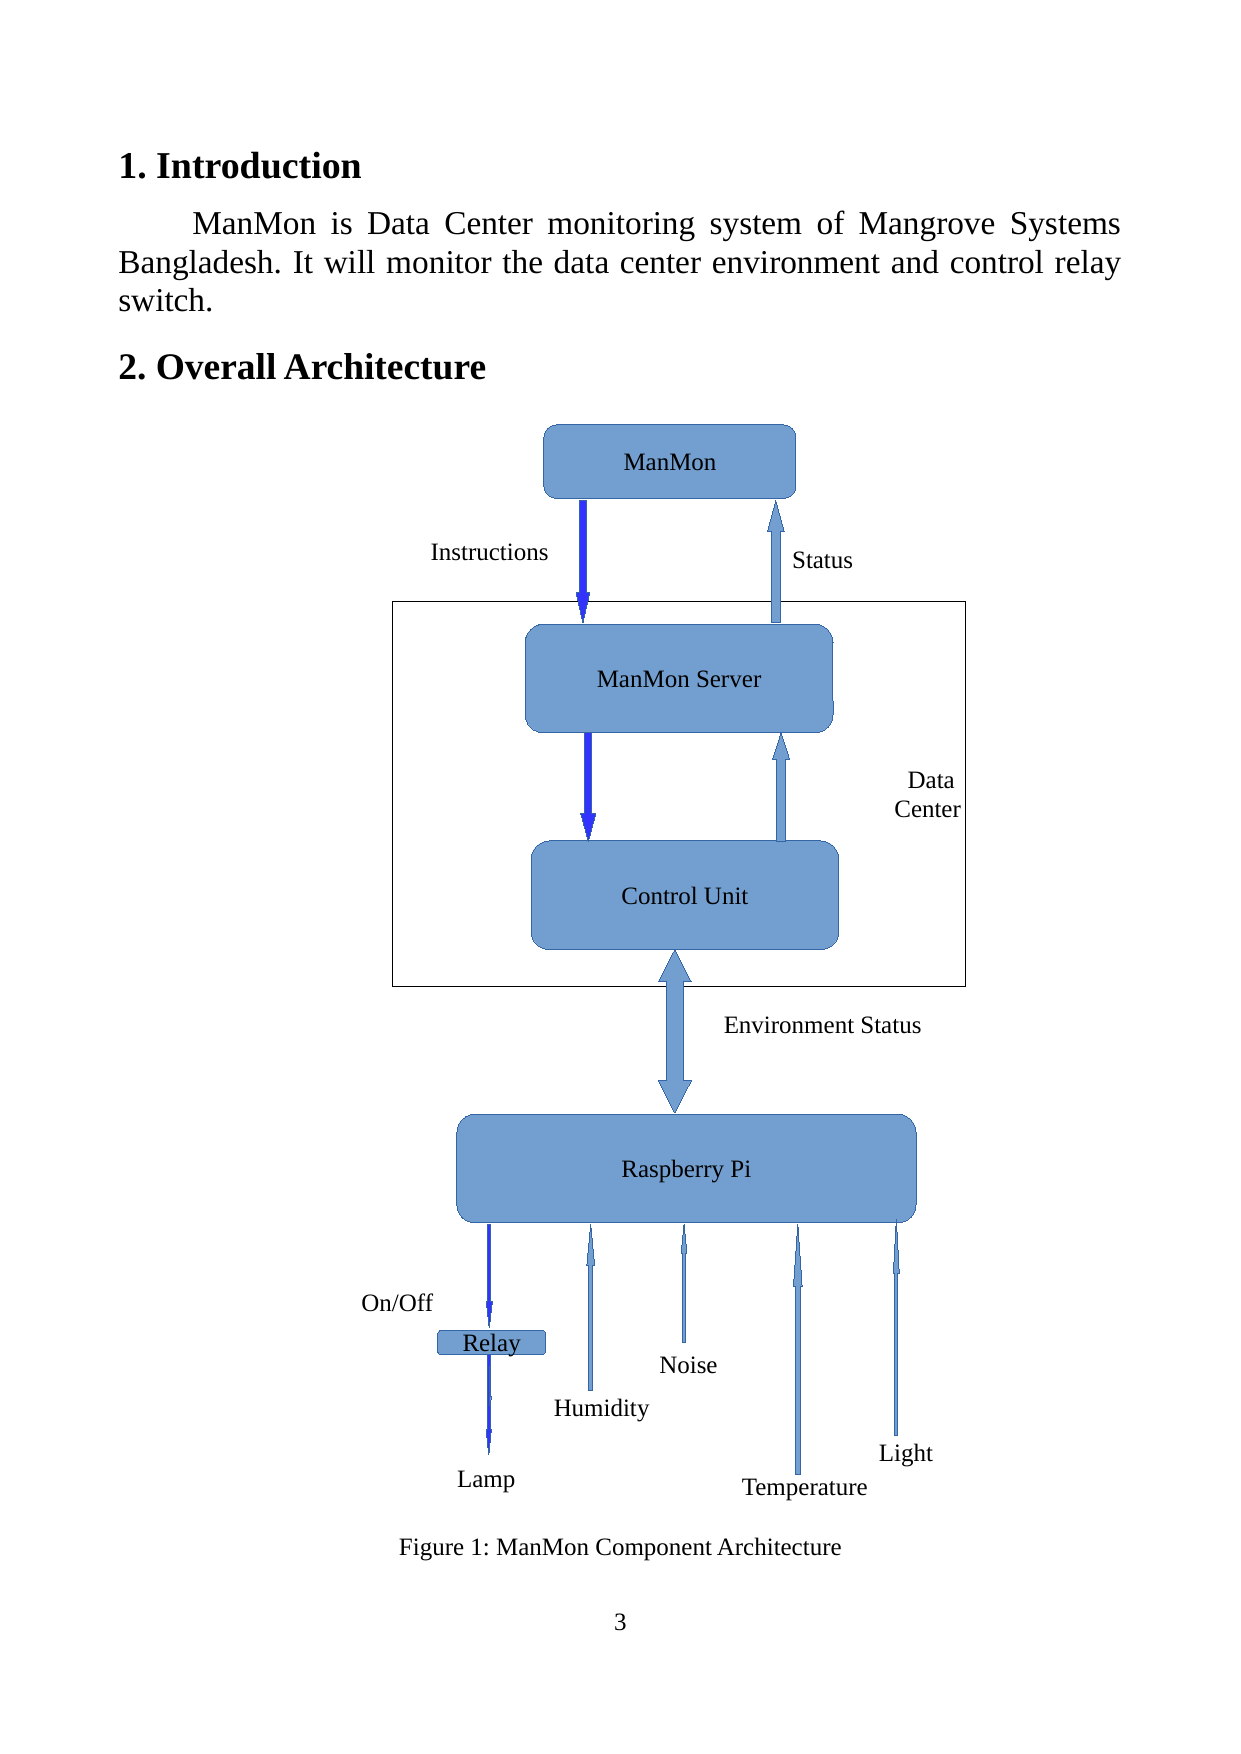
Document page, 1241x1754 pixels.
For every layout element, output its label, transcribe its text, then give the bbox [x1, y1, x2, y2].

subtitle 1. Introduction [118, 143, 1122, 187]
text Figure 1: ManMon Component Architecture [118, 1532, 1122, 1561]
subtitle 2. Overall Architecture [118, 344, 1122, 387]
table_header [393, 602, 965, 986]
text ManMon is Data Center monitoring system of Mangrove Systems Bangladesh. It will monitor the data center environment and control relay switch. [118, 199, 1122, 319]
table_header [589, 733, 780, 840]
